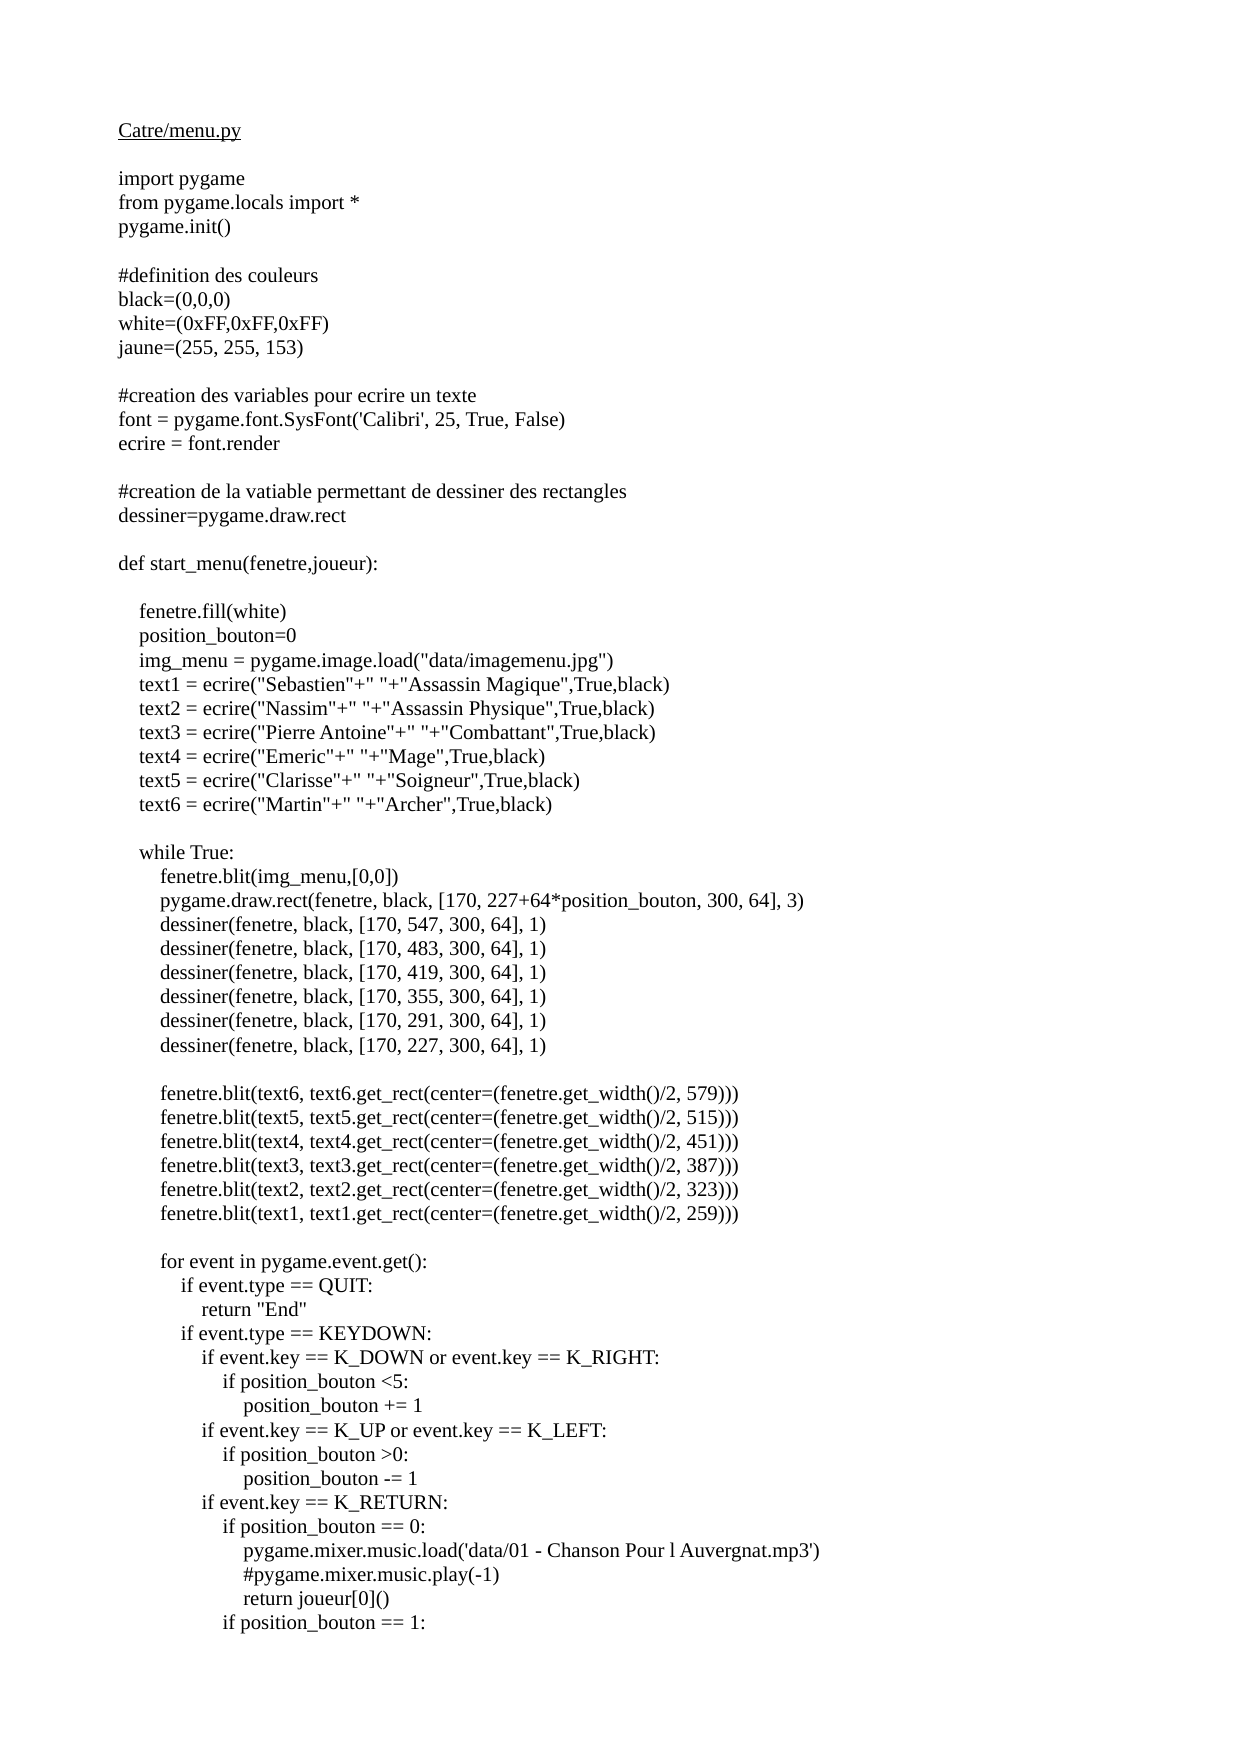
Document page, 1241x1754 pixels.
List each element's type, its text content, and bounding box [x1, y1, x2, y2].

text for event in pygame.event.get(): [118, 1249, 1122, 1273]
text fenetre.blit(text4, text4.get_rect(center=(fenetre.get_width()/2, 451))) [118, 1129, 1122, 1153]
text pygame.mixer.music.load('data/01 - Chanson Pour l Auvergnat.mp3') [118, 1538, 1122, 1562]
text if position_bouton == 0: [118, 1514, 1122, 1538]
text fenetre.blit(text1, text1.get_rect(center=(fenetre.get_width()/2, 259))) [118, 1201, 1122, 1225]
text text6 = ecrire("Martin"+" "+"Archer",True,black) [118, 792, 1122, 816]
text #creation des variables pour ecrire un texte [118, 383, 1122, 407]
text fenetre.blit(text5, text5.get_rect(center=(fenetre.get_width()/2, 515))) [118, 1105, 1122, 1129]
text white=(0xFF,0xFF,0xFF) [118, 311, 1122, 335]
text text1 = ecrire("Sebastien"+" "+"Assassin Magique",True,black) [118, 672, 1122, 696]
text fenetre.fill(white) [118, 599, 1122, 623]
text dessiner(fenetre, black, [170, 355, 300, 64], 1) [118, 984, 1122, 1008]
text text4 = ecrire("Emeric"+" "+"Mage",True,black) [118, 744, 1122, 768]
text img_menu = pygame.image.load("data/imagemenu.jpg") [118, 647, 1122, 672]
text black=(0,0,0) [118, 287, 1122, 311]
text import pygame [118, 166, 1122, 190]
text dessiner(fenetre, black, [170, 291, 300, 64], 1) [118, 1008, 1122, 1032]
text fenetre.blit(img_menu,[0,0]) [118, 864, 1122, 888]
text pygame.init() [118, 214, 1122, 238]
text dessiner(fenetre, black, [170, 547, 300, 64], 1) [118, 912, 1122, 936]
text text5 = ecrire("Clarisse"+" "+"Soigneur",True,black) [118, 768, 1122, 792]
text if event.type == KEYDOWN: [118, 1321, 1122, 1345]
text return joueur[0]() [118, 1586, 1122, 1610]
text position_bouton -= 1 [118, 1466, 1122, 1490]
text if event.key == K_DOWN or event.key == K_RIGHT: [118, 1345, 1122, 1369]
text dessiner(fenetre, black, [170, 419, 300, 64], 1) [118, 960, 1122, 984]
text #creation de la vatiable permettant de dessiner des rectangles [118, 479, 1122, 503]
text position_bouton=0 [118, 623, 1122, 647]
text def start_menu(fenetre,joueur): [118, 551, 1122, 575]
text dessiner(fenetre, black, [170, 483, 300, 64], 1) [118, 936, 1122, 960]
text Catre/menu.py [118, 118, 1122, 142]
text if event.type == QUIT: [118, 1273, 1122, 1297]
text #pygame.mixer.music.play(-1) [118, 1562, 1122, 1586]
text pygame.draw.rect(fenetre, black, [170, 227+64*position_bouton, 300, 64], 3) [118, 888, 1122, 912]
text ecrire = font.render [118, 431, 1122, 455]
text jaune=(255, 255, 153) [118, 335, 1122, 359]
text dessiner(fenetre, black, [170, 227, 300, 64], 1) [118, 1032, 1122, 1057]
text fenetre.blit(text3, text3.get_rect(center=(fenetre.get_width()/2, 387))) [118, 1153, 1122, 1177]
text if position_bouton >0: [118, 1442, 1122, 1466]
text dessiner=pygame.draw.rect [118, 503, 1122, 527]
text fenetre.blit(text2, text2.get_rect(center=(fenetre.get_width()/2, 323))) [118, 1177, 1122, 1201]
text text3 = ecrire("Pierre Antoine"+" "+"Combattant",True,black) [118, 720, 1122, 744]
text font = pygame.font.SysFont('Calibri', 25, True, False) [118, 407, 1122, 431]
text if position_bouton == 1: [118, 1610, 1122, 1634]
text from pygame.locals import * [118, 190, 1122, 214]
text while True: [118, 840, 1122, 864]
text #definition des couleurs [118, 262, 1122, 287]
text fenetre.blit(text6, text6.get_rect(center=(fenetre.get_width()/2, 579))) [118, 1081, 1122, 1105]
text text2 = ecrire("Nassim"+" "+"Assassin Physique",True,black) [118, 696, 1122, 720]
text position_bouton += 1 [118, 1393, 1122, 1417]
text if event.key == K_RETURN: [118, 1490, 1122, 1514]
text return "End" [118, 1297, 1122, 1321]
text if position_bouton <5: [118, 1369, 1122, 1393]
text if event.key == K_UP or event.key == K_LEFT: [118, 1417, 1122, 1442]
